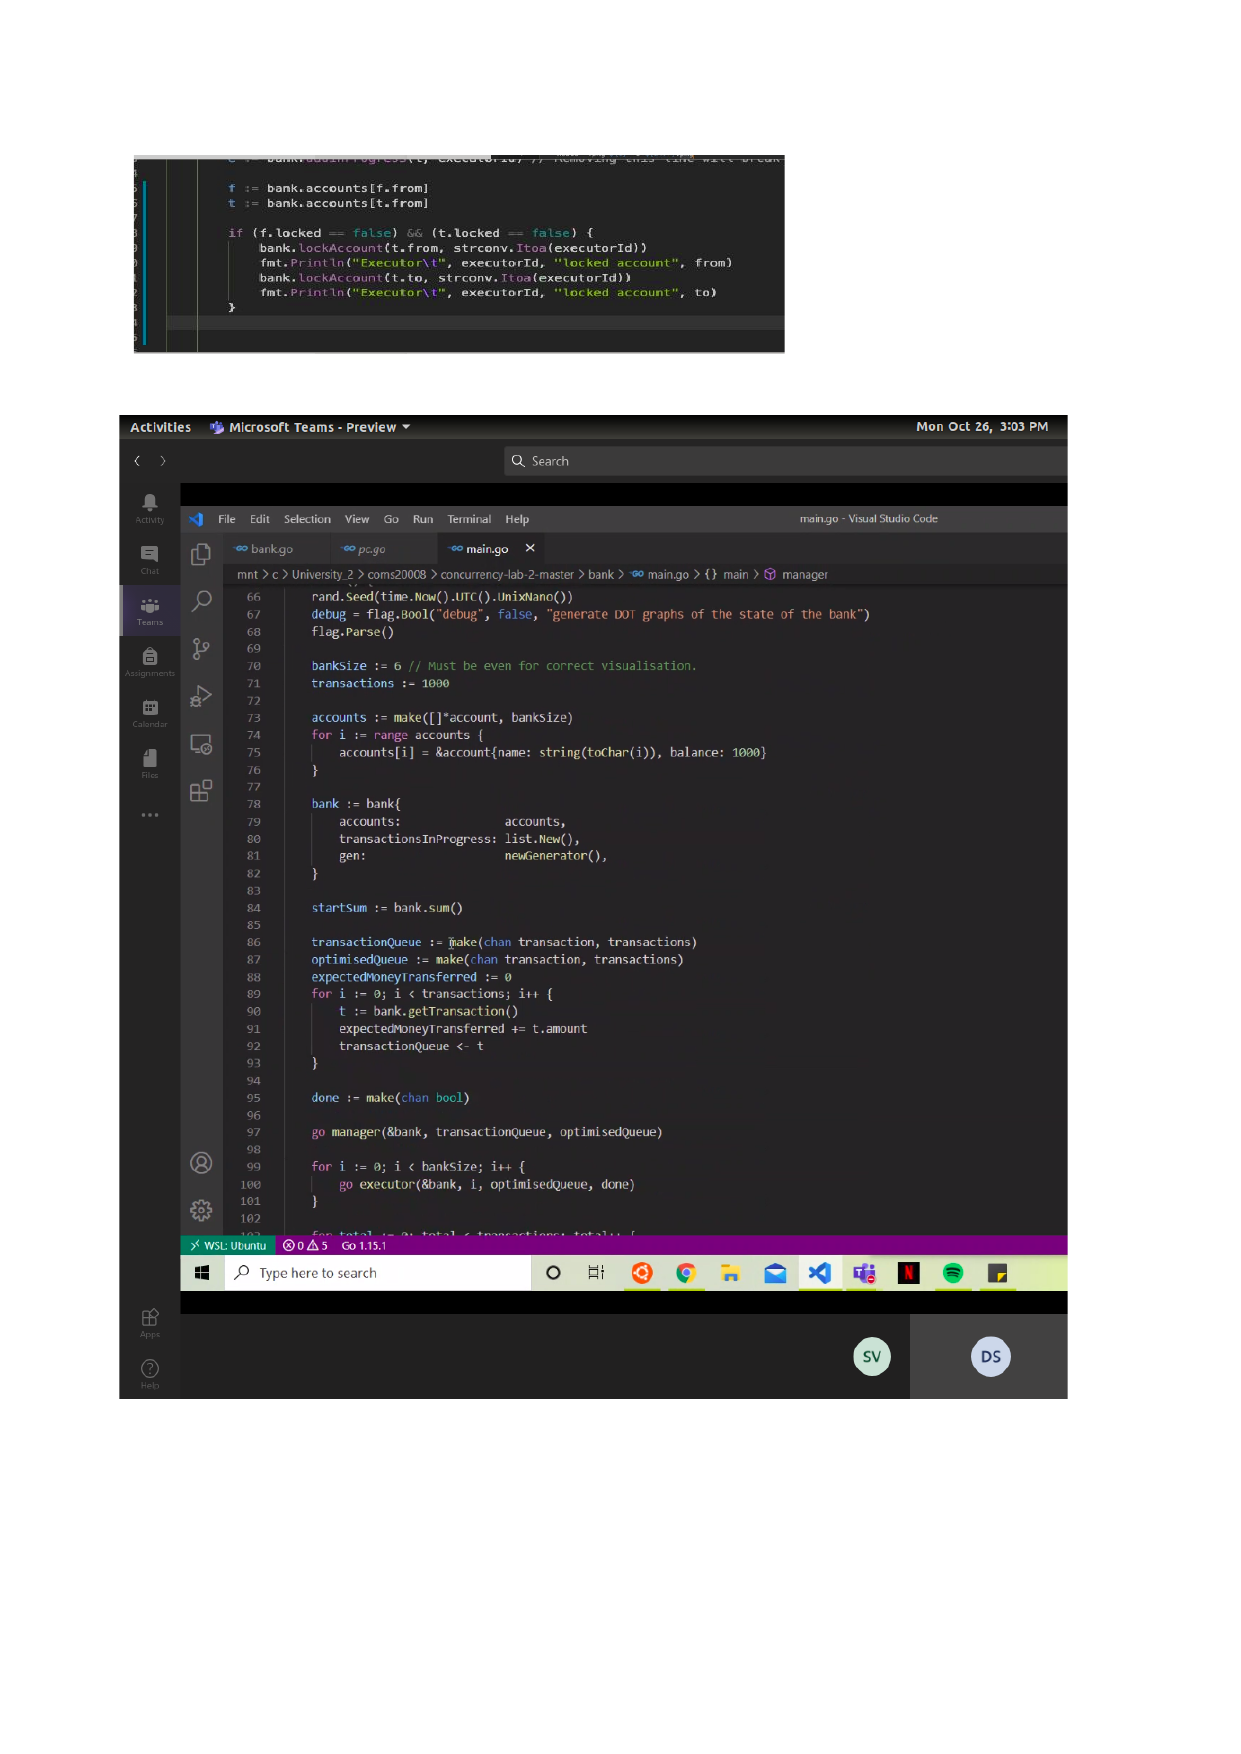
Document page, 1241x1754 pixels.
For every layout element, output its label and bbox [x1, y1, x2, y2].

picture [133, 155, 785, 354]
